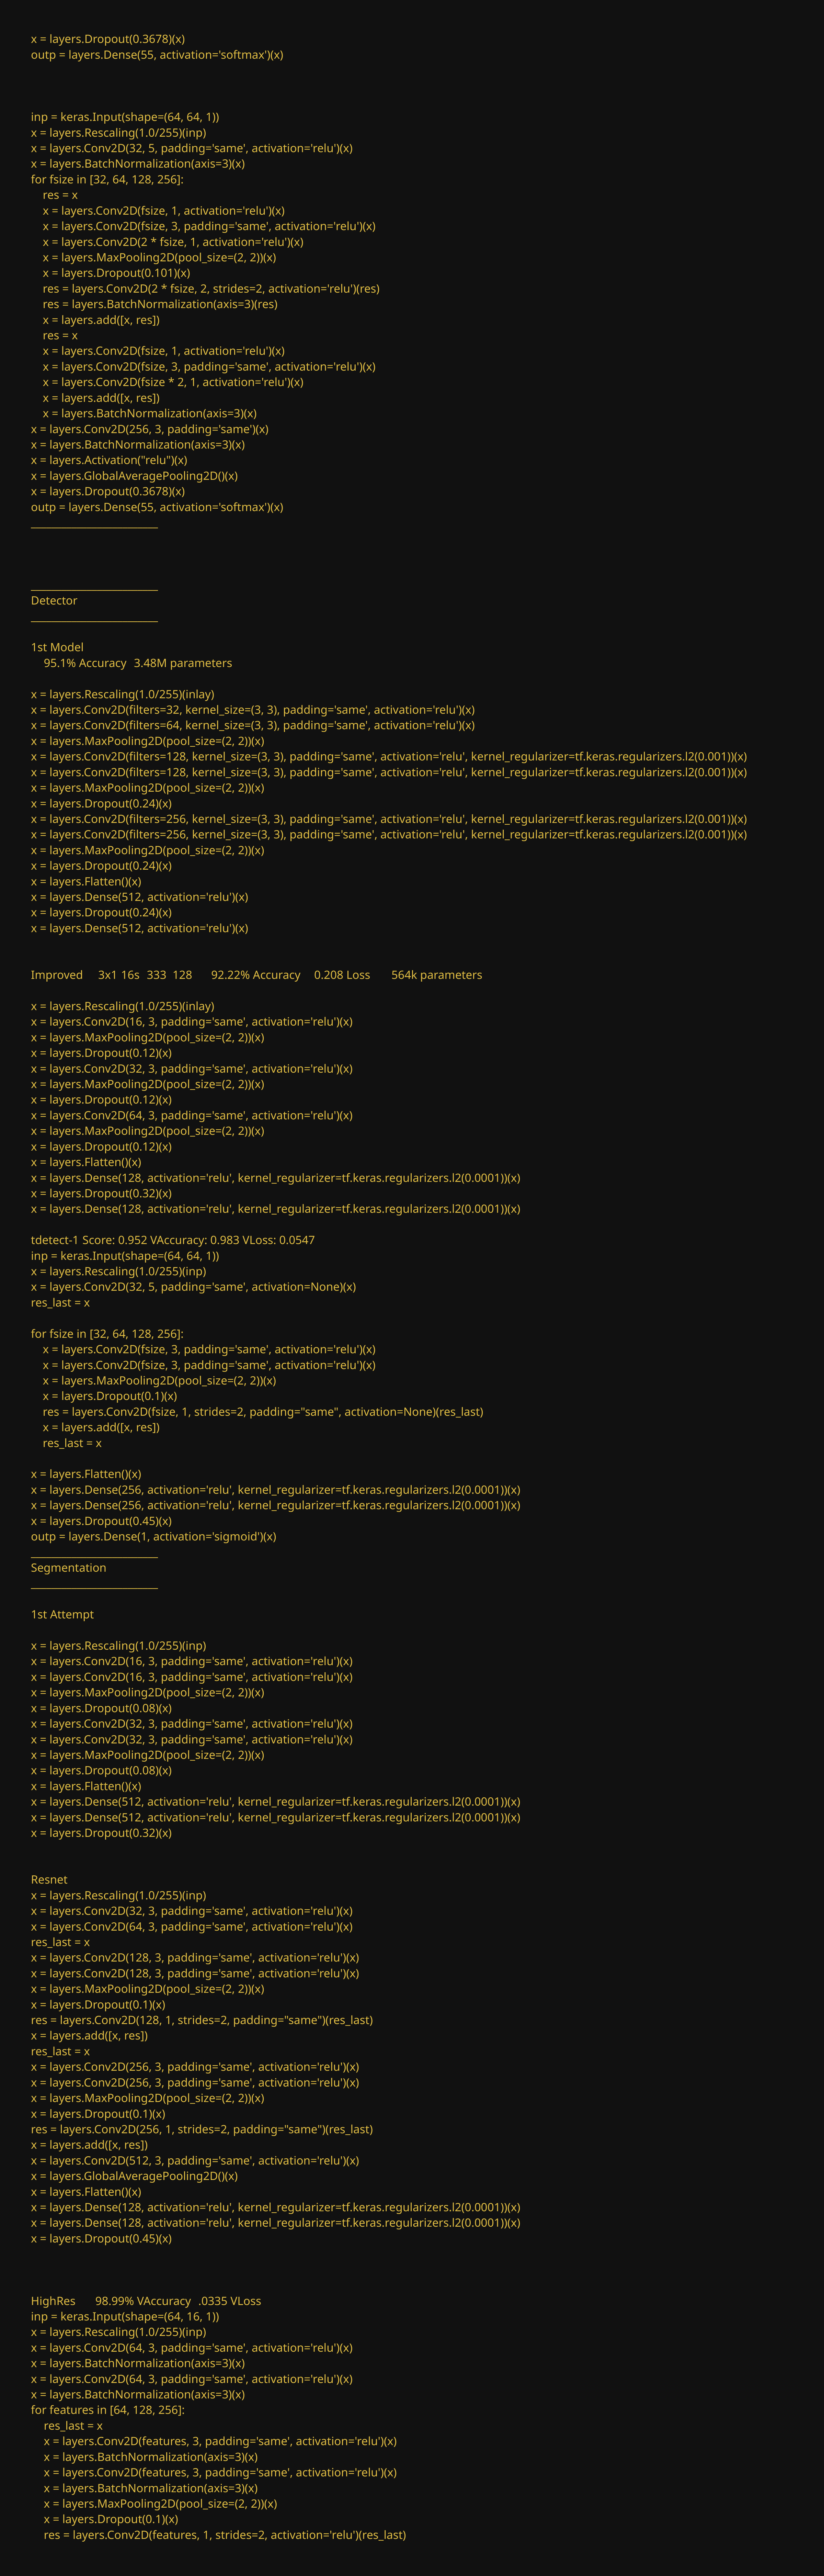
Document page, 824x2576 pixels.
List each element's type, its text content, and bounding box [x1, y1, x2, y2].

text x = layers.Dropout(0.3678)(x) outp = layers.Dense(55, activation='softmax')(x) inp = keras.Input(shape=(64, 64, 1)) x = layers.Rescaling(1.0/255)(inp) x = layers.Conv2D(32, 5, padding='same', activation='relu')(x) x = layers.BatchNormalization(axis=3)(x) for fsize in [32, 64, 128, 256]: res = x x = layers.Conv2D(fsize, 1, activation='relu')(x) x = layers.Conv2D(fsize, 3, padding='same', activation='relu')(x) x = layers.Conv2D(2 * fsize, 1, activation='relu')(x) x = layers.MaxPooling2D(pool_size=(2, 2))(x) x = layers.Dropout(0.101)(x) res = layers.Conv2D(2 * fsize, 2, strides=2, activation='relu')(res) res = layers.BatchNormalization(axis=3)(res) x = layers.add([x, res]) res = x x = layers.Conv2D(fsize, 1, activation='relu')(x) x = layers.Conv2D(fsize, 3, padding='same', activation='relu')(x) x = layers.Conv2D(fsize * 2, 1, activation='relu')(x) x = layers.add([x, res]) x = layers.BatchNormalization(axis=3)(x) x = layers.Conv2D(256, 3, padding='same')(x) x = layers.BatchNormalization(axis=3)(x) x = layers.Activation("relu")(x) x = layers.GlobalAveragePooling2D()(x) x = layers.Dropout(0.3678)(x) outp = layers.Dense(55, activation='softmax')(x) _________________________ _________________________ Detector _________________________ 1st Model [31, 31, 793, 655]
text 95.1% Accuracy 3.48M parameters x = layers.Rescaling(1.0/255)(inlay) x = layers.Conv2D(filters=32, kernel_size=(3, 3), padding='same', activation='relu')(x) x = layers.Conv2D(filters=64, kernel_size=(3, 3), padding='same', activation='relu')(x) x = layers.MaxPooling2D(pool_size=(2, 2))(x) x = layers.Conv2D(filters=128, kernel_size=(3, 3), padding='same', activation='relu', kernel_regularizer=tf.keras.regularizers.l2(0.001))(x) x = layers.Conv2D(filters=128, kernel_size=(3, 3), padding='same', activation='relu', kernel_regularizer=tf.keras.regularizers.l2(0.001))(x) x = layers.MaxPooling2D(pool_size=(2, 2))(x) x = layers.Dropout(0.24)(x) x = layers.Conv2D(filters=256, kernel_size=(3, 3), padding='same', activation='relu', kernel_regularizer=tf.keras.regularizers.l2(0.001))(x) x = layers.Conv2D(filters=256, kernel_size=(3, 3), padding='same', activation='relu', kernel_regularizer=tf.keras.regularizers.l2(0.001))(x) x = layers.MaxPooling2D(pool_size=(2, 2))(x) x = layers.Dropout(0.24)(x) x = layers.Flatten()(x) x = layers.Dense(512, activation='relu')(x) x = layers.Dropout(0.24)(x) x = layers.Dense(512, activation='relu')(x) Improved 3x1 16s 333 128 92.22% Accuracy 0.208 Loss 564k parameters x = layers.Rescaling(1.0/255)(inlay) x = layers.Conv2D(16, 3, padding='same', activation='relu')(x) x = layers.MaxPooling2D(pool_size=(2, 2))(x) x = layers.Dropout(0.12)(x) x = layers.Conv2D(32, 3, padding='same', activation='relu')(x) x = layers.MaxPooling2D(pool_size=(2, 2))(x) x = layers.Dropout(0.12)(x) x = layers.Conv2D(64, 3, padding='same', activation='relu')(x) x = layers.MaxPooling2D(pool_size=(2, 2))(x) x = layers.Dropout(0.12)(x) x = layers.Flatten()(x) x = layers.Dense(128, activation='relu', kernel_regularizer=tf.keras.regularizers.l2(0.0001))(x) x = layers.Dropout(0.32)(x) x = layers.Dense(128, activation='relu', kernel_regularizer=tf.keras.regularizers.l2(0.0001))(x) tdetect-1 Score: 0.952 VAccuracy: 0.983 VLoss: 0.0547 inp = keras.Input(shape=(64, 64, 1)) x = layers.Rescaling(1.0/255)(inp) x = layers.Conv2D(32, 5, padding='same', activation=None)(x) res_last = x for fsize in [32, 64, 128, 256]: x = layers.Conv2D(fsize, 3, padding='same', activation='relu')(x) x = layers.Conv2D(fsize, 3, padding='same', activation='relu')(x) x = layers.MaxPooling2D(pool_size=(2, 2))(x) x = layers.Dropout(0.1)(x) res = layers.Conv2D(fsize, 1, strides=2, padding="same", activation=None)(res_last) x = layers.add([x, res]) res_last = x x = layers.Flatten()(x) x = layers.Dense(256, activation='relu', kernel_regularizer=tf.keras.regularizers.l2(0.0001))(x) x = layers.Dense(256, activation='relu', kernel_regularizer=tf.keras.regularizers.l2(0.0001))(x) x = layers.Dropout(0.45)(x) outp = layers.Dense(1, activation='sigmoid')(x) _________________________ Segmentation _________________________ 1st Attempt x = layers.Rescaling(1.0/255)(inp) x = layers.Conv2D(16, 3, padding='same', activation='relu')(x) x = layers.Conv2D(16, 3, padding='same', activation='relu')(x) x = layers.MaxPooling2D(pool_size=(2, 2))(x) x = layers.Dropout(0.08)(x) x = layers.Conv2D(32, 3, padding='same', activation='relu')(x) x = layers.Conv2D(32, 3, padding='same', activation='relu')(x) x = layers.MaxPooling2D(pool_size=(2, 2))(x) x = layers.Dropout(0.08)(x) x = layers.Flatten()(x) x = layers.Dense(512, activation='relu', kernel_regularizer=tf.keras.regularizers.l2(0.0001))(x) x = layers.Dense(512, activation='relu', kernel_regularizer=tf.keras.regularizers.l2(0.0001))(x) x = layers.Dropout(0.32)(x) Resnet x = layers.Rescaling(1.0/255)(inp) x = layers.Conv2D(32, 3, padding='same', activation='relu')(x) x = layers.Conv2D(64, 3, padding='same', activation='relu')(x) res_last = x x = layers.Conv2D(128, 3, padding='same', activation='relu')(x) x = layers.Conv2D(128, 3, padding='same', activation='relu')(x) x = layers.MaxPooling2D(pool_size=(2, 2))(x) x = layers.Dropout(0.1)(x) res = layers.Conv2D(128, 1, strides=2, padding="same")(res_last) x = layers.add([x, res]) res_last = x x = layers.Conv2D(256, 3, padding='same', activation='relu')(x) x = layers.Conv2D(256, 3, padding='same', activation='relu')(x) x = layers.MaxPooling2D(pool_size=(2, 2))(x) x = layers.Dropout(0.1)(x) res = layers.Conv2D(256, 1, strides=2, padding="same")(res_last) x = layers.add([x, res]) x = layers.Conv2D(512, 3, padding='same', activation='relu')(x) x = layers.GlobalAveragePooling2D()(x) x = layers.Flatten()(x) x = layers.Dense(128, activation='relu', kernel_regularizer=tf.keras.regularizers.l2(0.0001))(x) x = layers.Dense(128, activation='relu', kernel_regularizer=tf.keras.regularizers.l2(0.0001))(x) x = layers.Dropout(0.45)(x) HighRes 98.99% VAccuracy .0335 VLoss inp = keras.Input(shape=(64, 16, 1)) x = layers.Rescaling(1.0/255)(inp) x = layers.Conv2D(64, 3, padding='same', activation='relu')(x) x = layers.BatchNormalization(axis=3)(x) x = layers.Conv2D(64, 3, padding='same', activation='relu')(x) x = layers.BatchNormalization(axis=3)(x) for features in [64, 128, 256]: res_last = x x = layers.Conv2D(features, 3, padding='same', activation='relu')(x) x = layers.BatchNormalization(axis=3)(x) x = layers.Conv2D(features, 3, padding='same', activation='relu')(x) x = layers.BatchNormalization(axis=3)(x) x = layers.MaxPooling2D(pool_size=(2, 2))(x) x = layers.Dropout(0.1)(x) res = layers.Conv2D(features, 1, strides=2, activation='relu')(res_last) [31, 655, 793, 2542]
